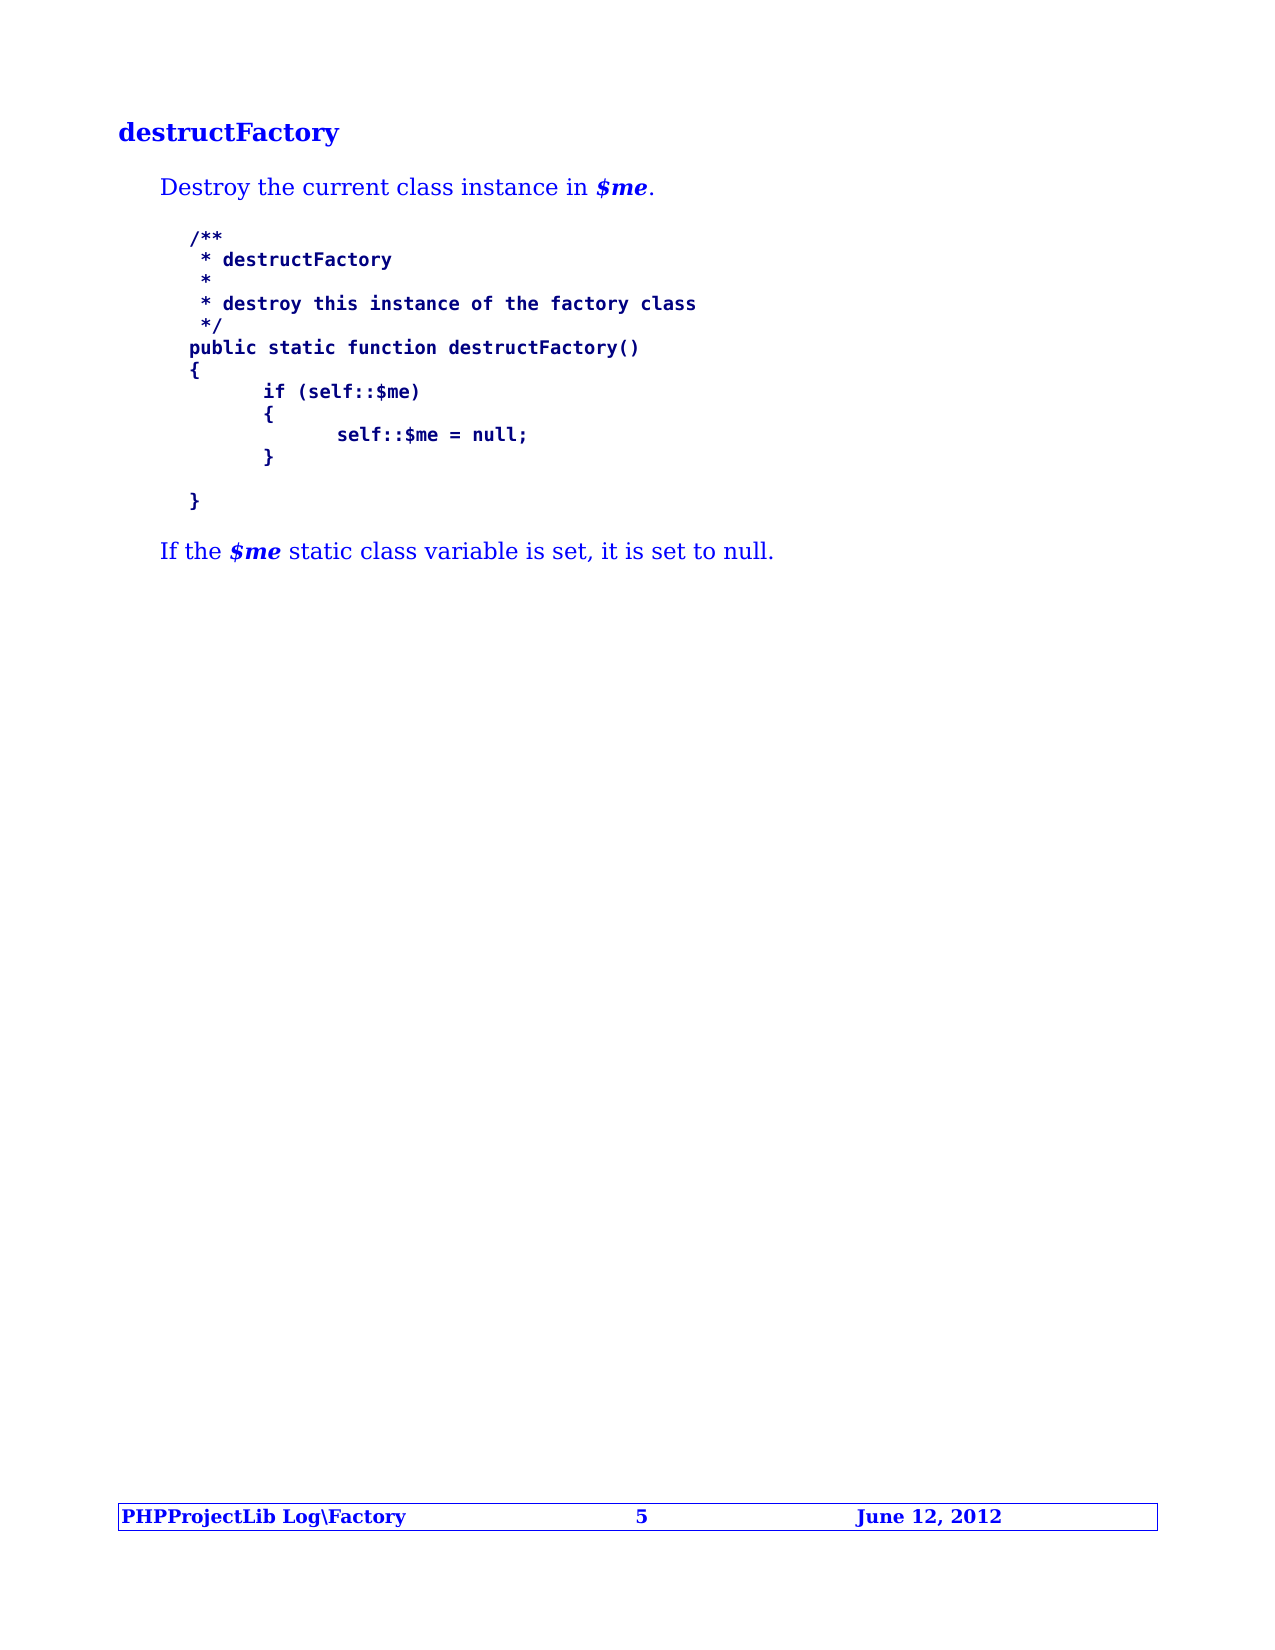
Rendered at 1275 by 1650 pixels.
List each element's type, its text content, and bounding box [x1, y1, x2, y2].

list /** [189, 227, 1157, 249]
list self::$me = null; [189, 424, 1157, 446]
text If the $me static class variable is set, it is set to null. [159, 538, 1157, 565]
list { [189, 402, 1157, 424]
list */ [189, 315, 1157, 337]
list if (self::$me) [189, 381, 1157, 402]
list * [189, 271, 1157, 293]
list public static function destructFactory() [189, 337, 1157, 359]
list * destructFactory [189, 249, 1157, 271]
list } [189, 490, 1157, 512]
text Destroy the current class instance in $me. [159, 174, 1157, 201]
list { [189, 359, 1157, 381]
title destructFactory [118, 118, 1157, 147]
list } [189, 446, 1157, 468]
list * destroy this instance of the factory class [189, 293, 1157, 315]
